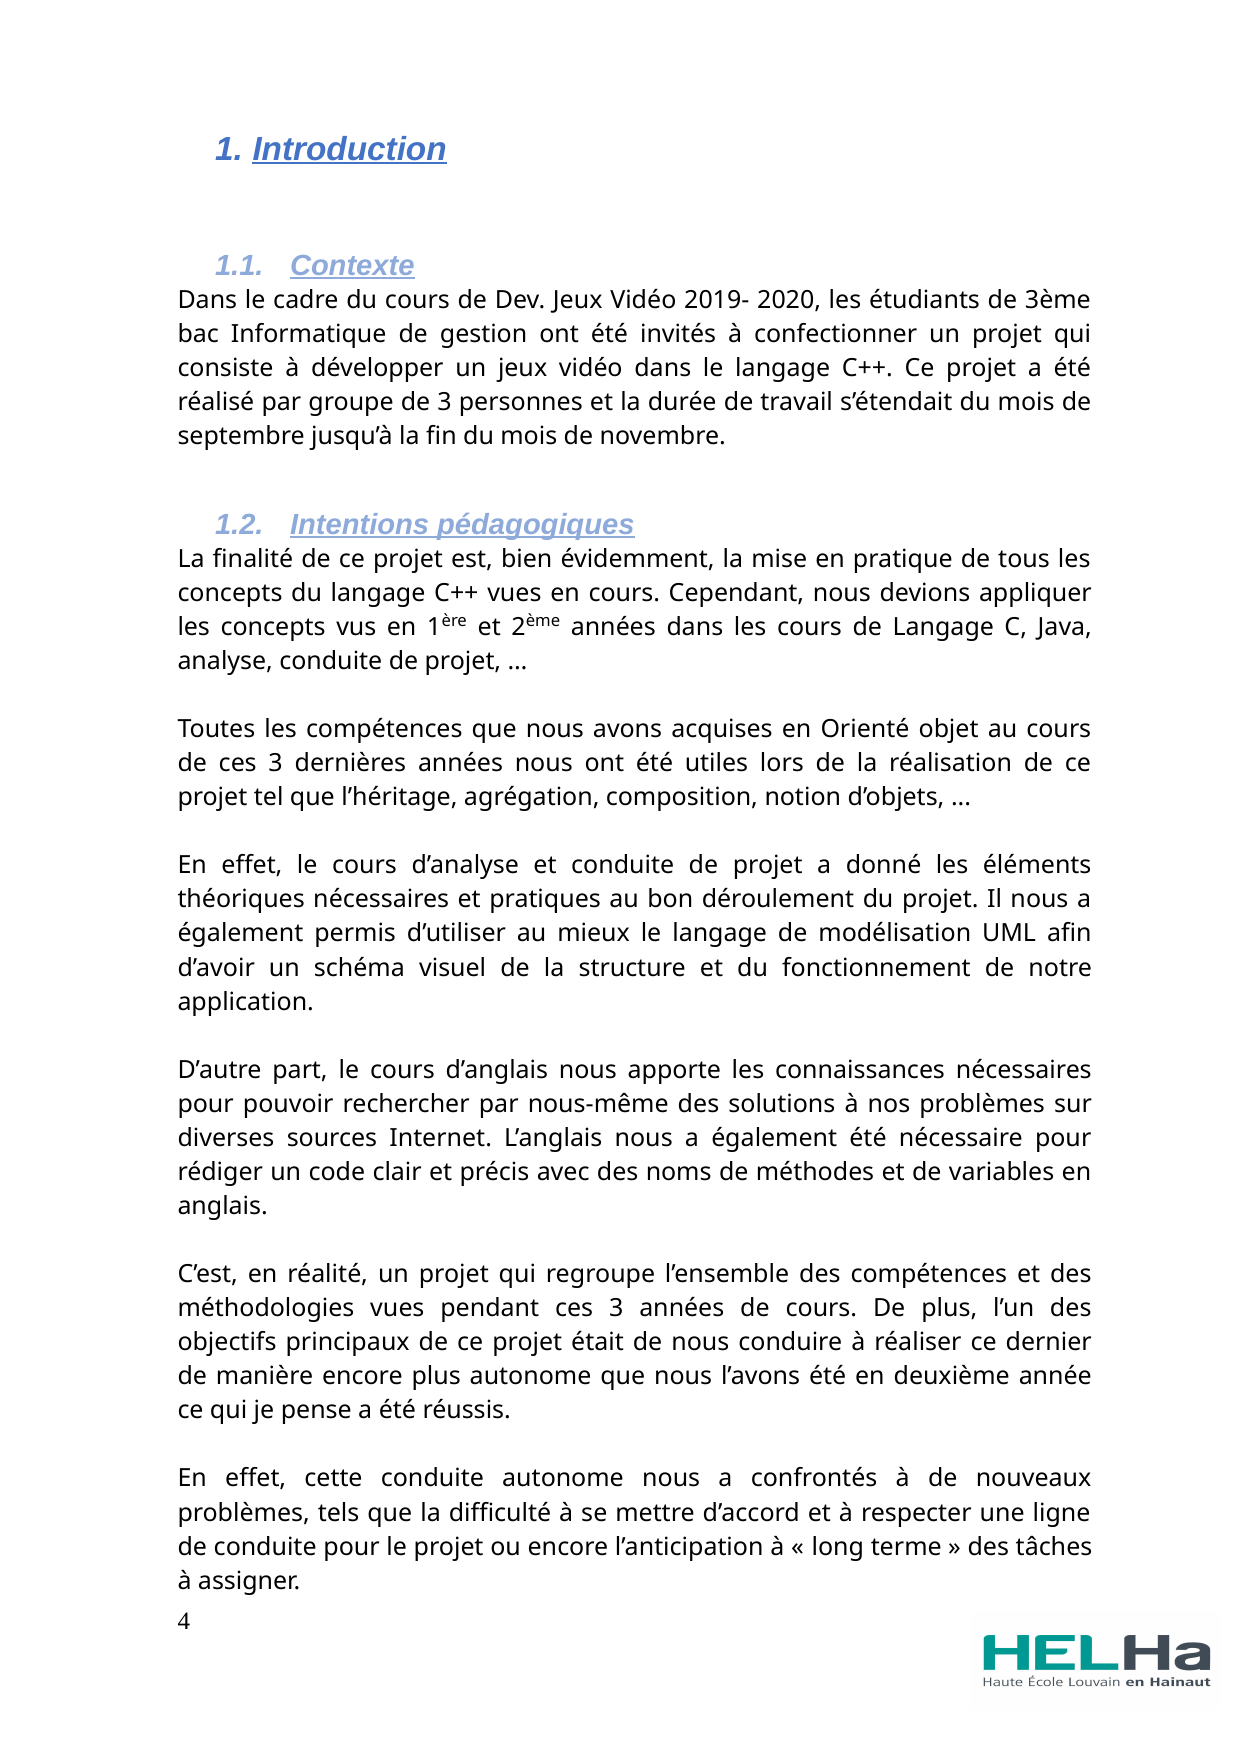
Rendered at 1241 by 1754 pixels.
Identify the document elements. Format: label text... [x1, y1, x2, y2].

text D’autre part, le cours d’anglais nous apporte les connaissances nécessaires pour pouvoir rechercher par nous-même des solutions à nos problèmes sur diverses sources Internet. L’anglais nous a également été nécessaire pour rédiger un code clair et précis avec des noms de méthodes et de variables en anglais. [177, 1051, 1092, 1222]
text En effet, le cours d’analyse et conduite de projet a donné les éléments théoriques nécessaires et pratiques au bon déroulement du projet. Il nous a également permis d’utiliser au mieux le langage de modélisation UML afin d’avoir un schéma visuel de la structure et du fonctionnement de notre application. [177, 847, 1092, 1017]
list Contexte [215, 248, 1092, 282]
text La finalité de ce projet est, bien évidemment, la mise en pratique de tous les concepts du langage C++ vues en cours. Cependant, nous devions appliquer les concepts vus en 1ère et 2ème années dans les cours de Langage C, Java, analyse, conduite de projet, … [177, 540, 1092, 677]
list Intentions pédagogiques [215, 507, 1092, 540]
text En effet, cette conduite autonome nous a confrontés à de nouveaux problèmes, tels que la difficulté à se mettre d’accord et à respecter une ligne de conduite pour le projet ou encore l’anticipation à « long terme » des tâches à assigner. [177, 1460, 1092, 1596]
list Introduction [215, 129, 1092, 167]
text C’est, en réalité, un projet qui regroupe l’ensemble des compétences et des méthodologies vues pendant ces 3 années de cours. De plus, l’un des objectifs principaux de ce projet était de nous conduire à réaliser ce dernier de manière encore plus autonome que nous l’avons été en deuxième année ce qui je pense a été réussis. [177, 1256, 1092, 1426]
text Toutes les compétences que nous avons acquises en Orienté objet au cours de ces 3 dernières années nous ont été utiles lors de la réalisation de ce projet tel que l’héritage, agrégation, composition, notion d’objets, ... [177, 711, 1092, 813]
text Dans le cadre du cours de Dev. Jeux Vidéo 2019- 2020, les étudiants de 3ème bac Informatique de gestion ont été invités à confectionner un projet qui consiste à développer un jeux vidéo dans le langage C++. Ce projet a été réalisé par groupe de 3 personnes et la durée de travail s’étendait du mois de septembre jusqu’à la fin du mois de novembre. [177, 282, 1092, 452]
